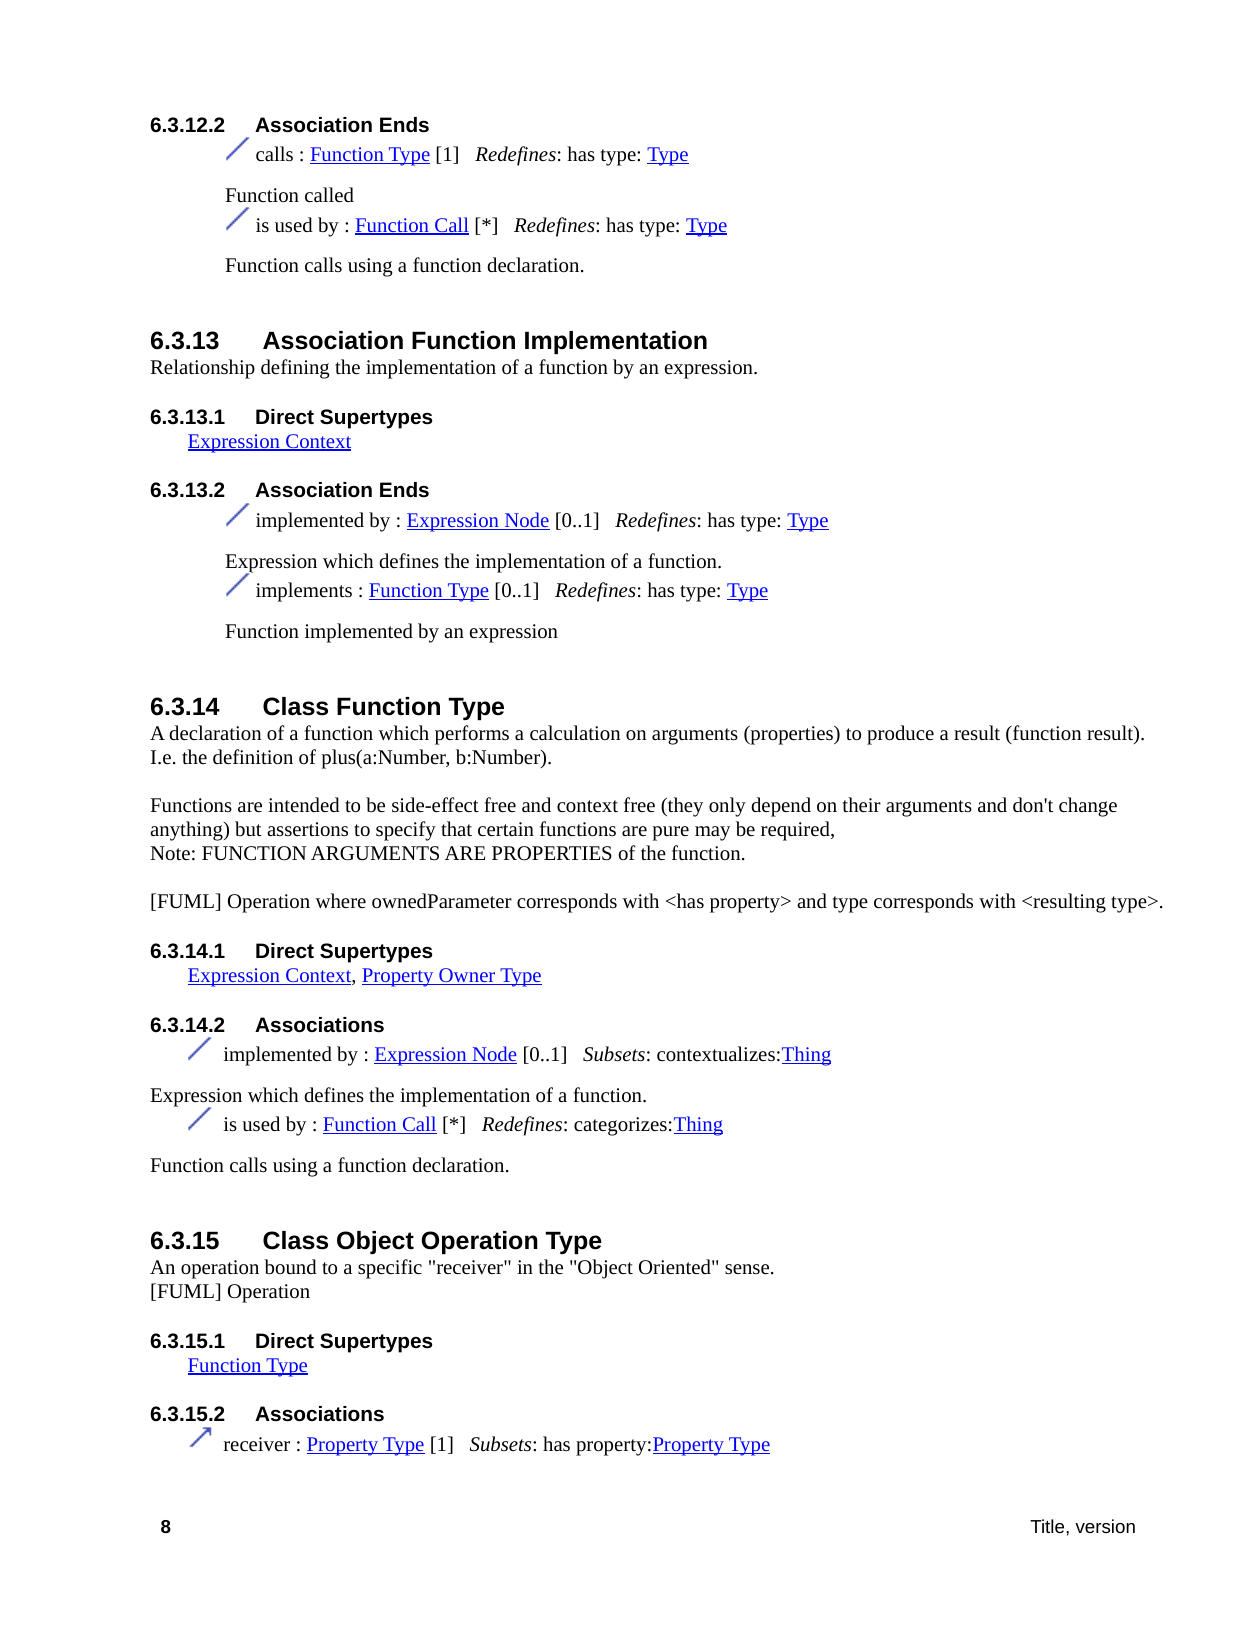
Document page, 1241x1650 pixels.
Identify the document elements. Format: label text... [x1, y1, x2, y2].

subtitle Direct Supertypes [150, 939, 1165, 963]
picture [187, 1106, 213, 1132]
text Function Type [187, 1353, 1165, 1377]
text Expression which defines the implementation of a function. [150, 1083, 1165, 1107]
subtitle Direct Supertypes [150, 1329, 1165, 1353]
text implemented by : Expression Node [0..1] Redefines: has type: Type [150, 502, 1165, 532]
subtitle Direct Supertypes [150, 405, 1165, 429]
text is used by : Function Call [*] Redefines: has type: Type [150, 207, 1165, 237]
picture [225, 572, 251, 598]
text implements : Function Type [0..1] Redefines: has type: Type [150, 573, 1165, 602]
text Expression which defines the implementation of a function. [150, 548, 1165, 573]
text implemented by : Expression Node [0..1] Subsets: contextualizes:Thing [187, 1036, 1165, 1066]
text receiver : Property Type [1] Subsets: has property:Property Type [187, 1426, 1165, 1456]
subtitle Class Function Type [150, 692, 1165, 721]
text Expression Context [187, 429, 1165, 453]
text is used by : Function Call [*] Redefines: categorizes:Thing [187, 1107, 1165, 1136]
picture [225, 206, 251, 232]
subtitle Associations [150, 1012, 1165, 1036]
subtitle Association Ends [150, 112, 1165, 136]
text Function called [150, 183, 1165, 207]
text An operation bound to a specific "receiver" in the "Object Oriented" sense. [FUML] Operation [150, 1255, 1165, 1303]
text A declaration of a function which performs a calculation on arguments (properties) to produce a result (function result). I.e. the definition of plus(a:Number, b:Number). Functions are intended to be side-effect free and context free (they only depend on their arguments and don't change anything) but assertions to specify that certain functions are pure may be required, Note: FUNCTION ARGUMENTS ARE PROPERTIES of the function. [FUML] Operation where ownedParameter corresponds with <has property> and type corresponds with <resulting type>. [150, 721, 1165, 913]
subtitle Class Object Operation Type [150, 1226, 1165, 1255]
picture [225, 136, 251, 162]
text Relationship defining the implementation of a function by an expression. [150, 355, 1165, 379]
text Function calls using a function declaration. [150, 1153, 1165, 1177]
subtitle Associations [150, 1402, 1165, 1426]
picture [225, 502, 251, 528]
text calls : Function Type [1] Redefines: has type: Type [150, 136, 1165, 166]
subtitle Association Ends [150, 478, 1165, 502]
text Function implemented by an expression [150, 619, 1165, 643]
text Expression Context, Property Owner Type [187, 963, 1165, 987]
picture [187, 1426, 213, 1452]
text Function calls using a function declaration. [150, 253, 1165, 277]
picture [187, 1036, 213, 1062]
subtitle Association Function Implementation [150, 326, 1165, 355]
